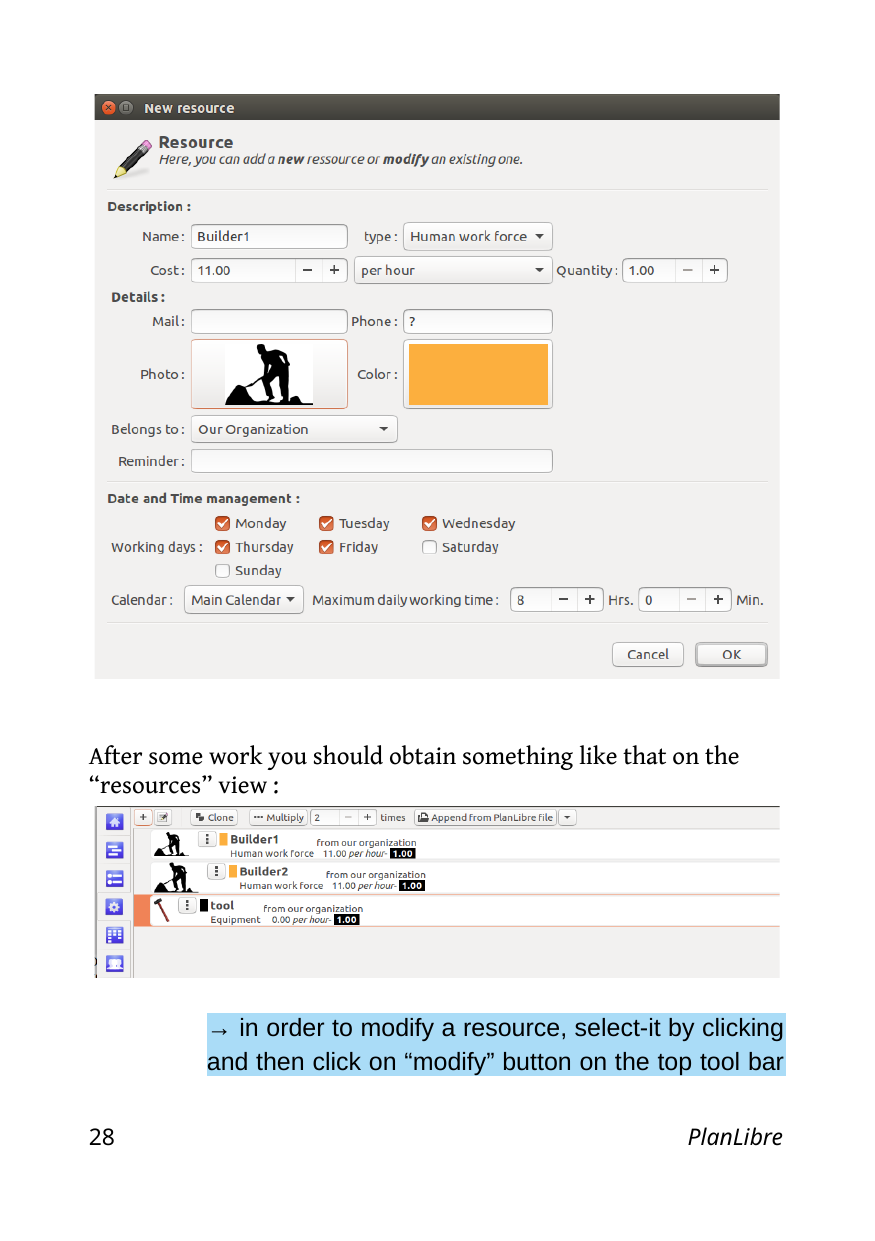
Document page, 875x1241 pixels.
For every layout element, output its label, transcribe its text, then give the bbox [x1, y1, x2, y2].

picture [94, 94, 780, 679]
picture [94, 806, 780, 978]
text → in order to modify a resource, select-it by clicking and then click on “modify” button on the top tool bar [207, 1013, 786, 1076]
text After some work you should obtain something like that on the “resources” view : [88, 743, 786, 801]
